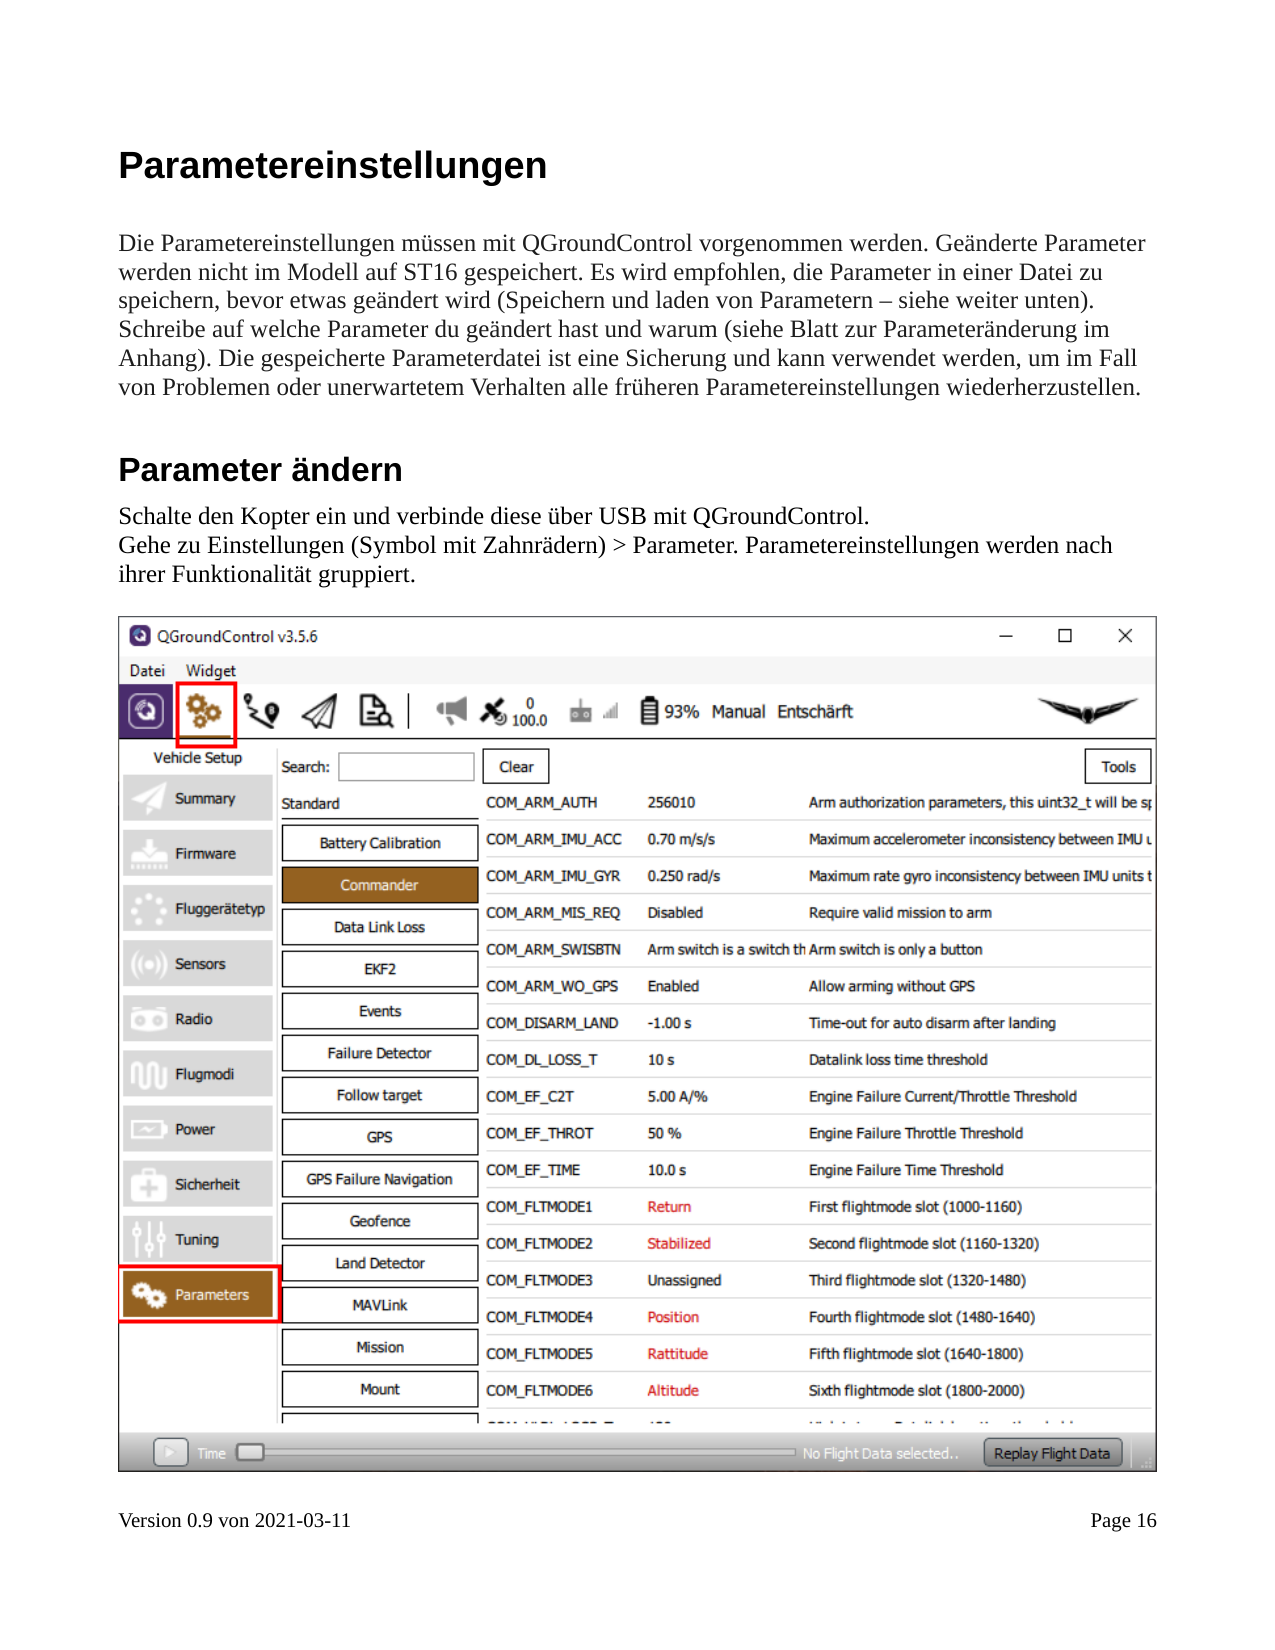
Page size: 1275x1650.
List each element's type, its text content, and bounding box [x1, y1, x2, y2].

text Schreibe auf welche Parameter du geändert hast und warum (siehe Blatt zur Parameteränderung im Anhang). Die gespeicherte Parameterdatei ist eine Sicherung und kann verwendet werden, um im Fall von Problemen oder unerwartetem Verhalten alle früheren Parametereinstellungen wiederherzustellen. [118, 314, 1157, 401]
subtitle Parameter ändern [118, 450, 1157, 489]
text Gehe zu Einstellungen (Symbol mit Zahnrädern) > Parameter. Parametereinstellungen werden nach ihrer Funktionalität gruppiert. [118, 530, 1157, 587]
text Die Parametereinstellungen müssen mit QGroundControl vorgenommen werden. Geänderte Parameter werden nicht im Modell auf ST16 gespeichert. Es wird empfohlen, die Parameter in einer Datei zu speichern, bevor etwas geändert wird (Speichern und laden von Parametern – siehe weiter unten). [118, 228, 1157, 314]
subtitle Parametereinstellungen [118, 143, 1157, 187]
picture [118, 616, 1157, 1472]
text Schalte den Kopter ein und verbinde diese über USB mit QGroundControl. [118, 501, 1157, 530]
